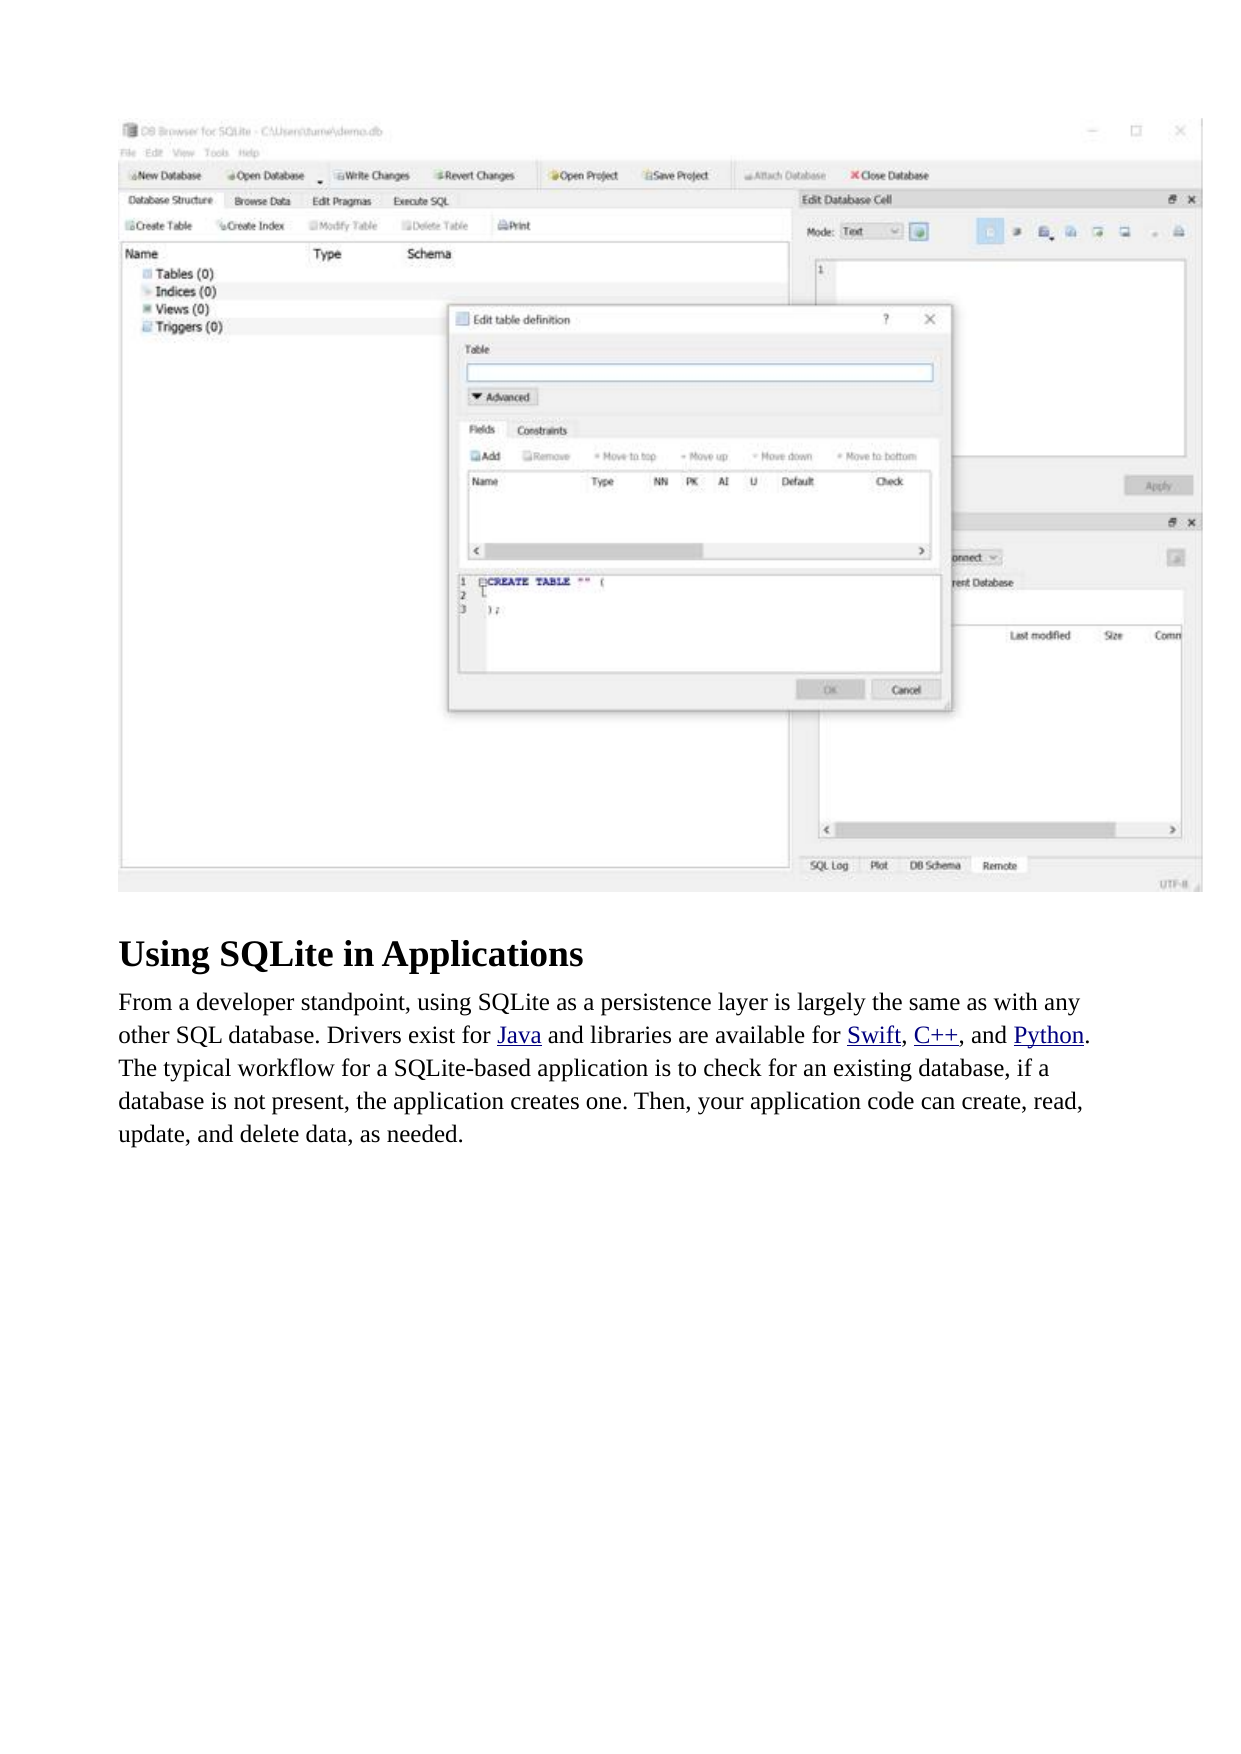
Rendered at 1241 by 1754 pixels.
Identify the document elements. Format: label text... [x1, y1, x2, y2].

subtitle Using SQLite in Applications [118, 931, 1122, 974]
text From a developer standpoint, using SQLite as a persistence layer is largely the same as with any other SQL database. Drivers exist for Java and libraries are available for Swift, C++, and Python. The typical workflow for a SQLite-based application is to check for an existing database, if a database is not present, the application creates one. Then, your application code can create, read, update, and delete data, as needed. [118, 987, 1122, 1148]
picture [118, 118, 1203, 892]
